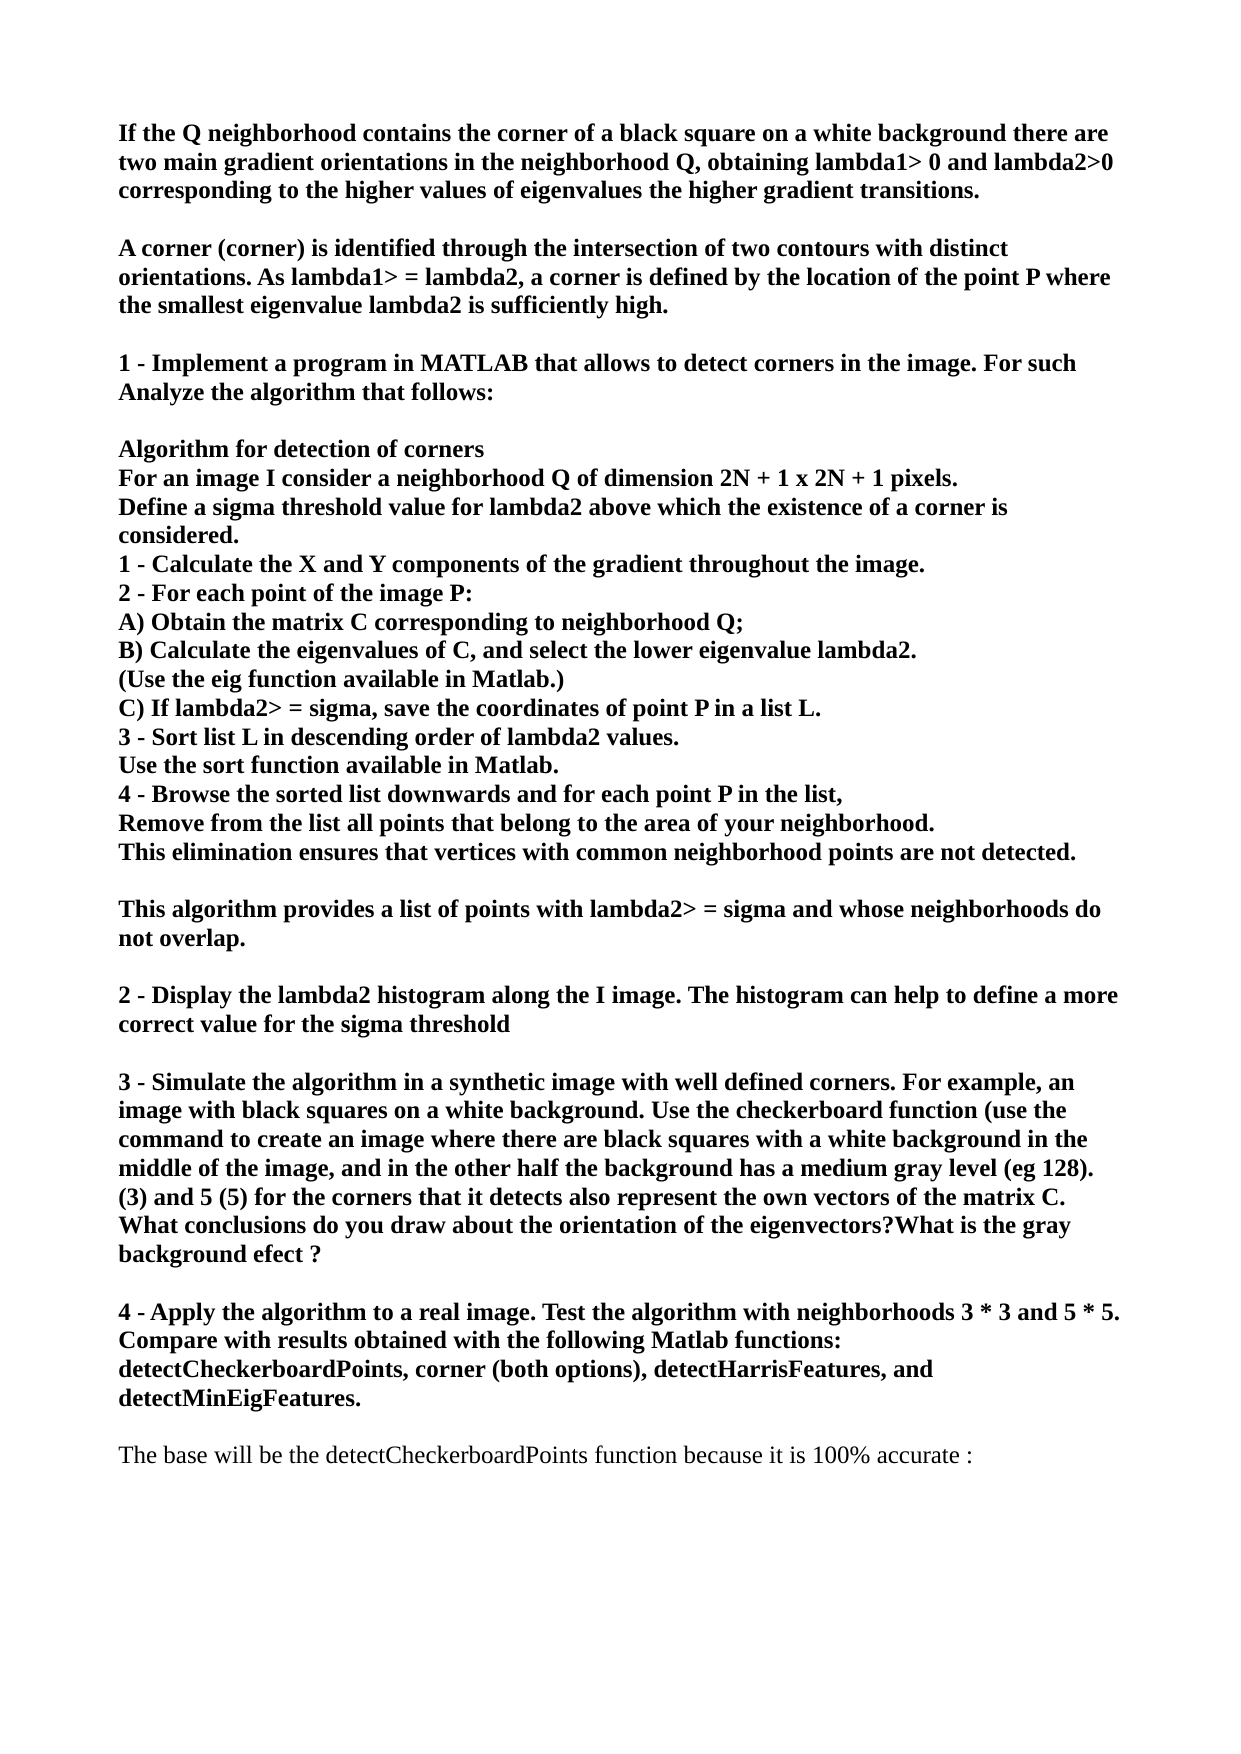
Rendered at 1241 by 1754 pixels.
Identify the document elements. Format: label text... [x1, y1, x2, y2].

text 4 - Apply the algorithm to a real image. Test the algorithm with neighborhoods 3 * 3 and 5 * 5. Compare with results obtained with the following Matlab functions: detectCheckerboardPoints, corner (both options), detectHarrisFeatures, and detectMinEigFeatures. [118, 1297, 1122, 1412]
text Remove from the list all points that belong to the area of ​​your neighborhood. [118, 808, 1122, 837]
text 3 - Sort list L in descending order of lambda2 values. [118, 722, 1122, 751]
text Analyze the algorithm that follows: [118, 377, 1122, 406]
text A corner (corner) is identified through the intersection of two contours with distinct orientations. As lambda1> = lambda2, a corner is defined by the location of the point P where the smallest eigenvalue lambda2 is sufficiently high. [118, 233, 1122, 319]
text 1 - Implement a program in MATLAB that allows to detect corners in the image. For such [118, 348, 1122, 377]
text C) If lambda2> = sigma, save the coordinates of point P in a list L. [118, 693, 1122, 722]
text For an image I consider a neighborhood Q of dimension 2N + 1 x 2N + 1 pixels. [118, 463, 1122, 492]
text B) Calculate the eigenvalues ​​of C, and select the lower eigenvalue lambda2. [118, 636, 1122, 664]
text This elimination ensures that vertices with common neighborhood points are not detected. [118, 837, 1122, 866]
text A) Obtain the matrix C corresponding to neighborhood Q; [118, 607, 1122, 636]
text (Use the eig function available in Matlab.) [118, 664, 1122, 693]
text 3 - Simulate the algorithm in a synthetic image with well defined corners. For example, an image with black squares on a white background. Use the checkerboard function (use the command to create an image where there are black squares with a white background in the middle of the image, and in the other half the background has a medium gray level (eg 128). (3) and 5 (5) for the corners that it detects also represent the own vectors of the matrix C. What conclusions do you draw about the orientation of the eigenvectors?What is the gray background efect ? [118, 1067, 1122, 1268]
text 4 - Browse the sorted list downwards and for each point P in the list, [118, 779, 1122, 808]
text 1 - Calculate the X and Y components of the gradient throughout the image. [118, 549, 1122, 578]
text Define a sigma threshold value for lambda2 above which the existence of a corner is considered. [118, 492, 1122, 549]
text This algorithm provides a list of points with lambda2> = sigma and whose neighborhoods do not overlap. [118, 894, 1122, 952]
text The base will be the detectCheckerboardPoints function because it is 100% accurate : [118, 1441, 1122, 1469]
text If the Q neighborhood contains the corner of a black square on a white background there are two main gradient orientations in the neighborhood Q, obtaining lambda1> 0 and lambda2>0 corresponding to the higher values ​​of eigenvalues ​​the higher gradient transitions. [118, 118, 1122, 204]
text 2 - For each point of the image P: [118, 578, 1122, 607]
text Algorithm for detection of corners [118, 434, 1122, 463]
text Use the sort function available in Matlab. [118, 751, 1122, 779]
text 2 - Display the lambda2 histogram along the I image. The histogram can help to define a more correct value for the sigma threshold [118, 981, 1122, 1038]
